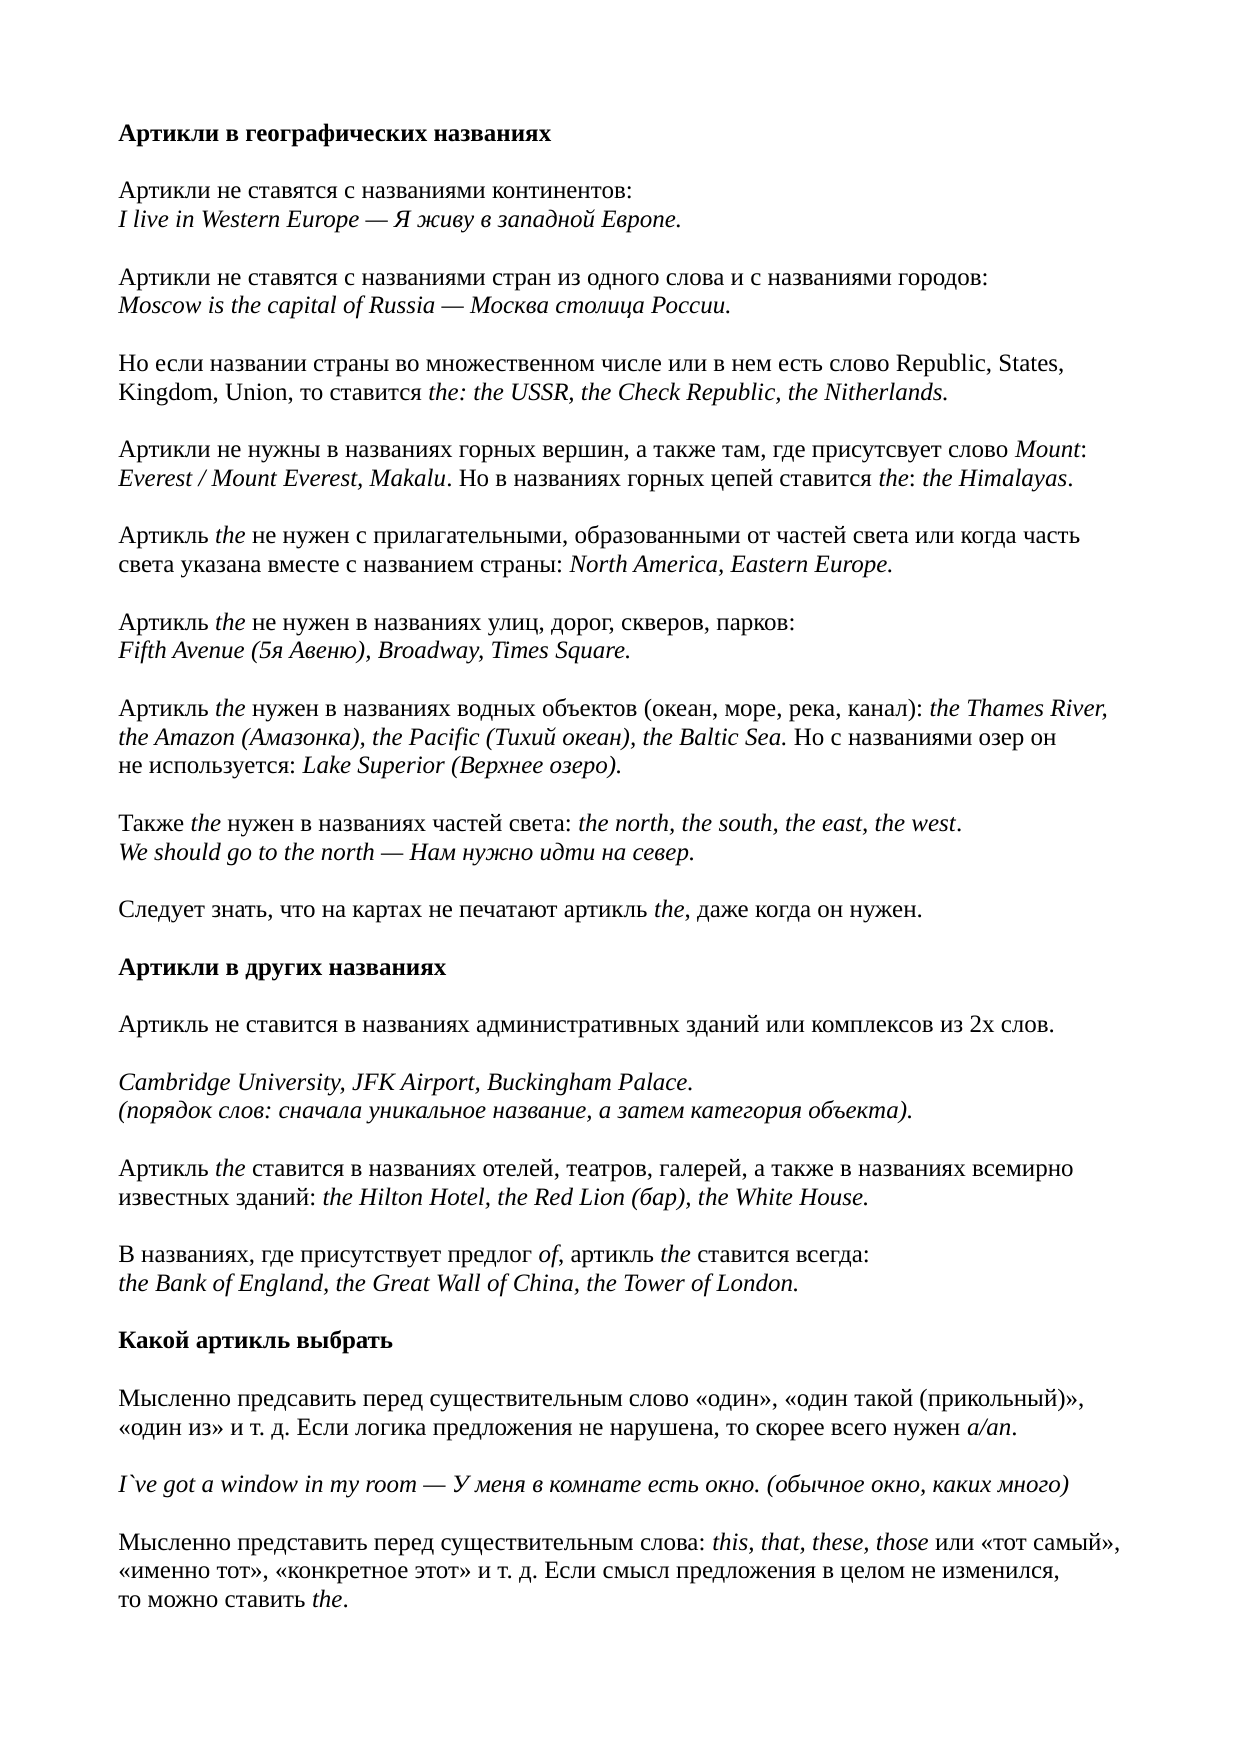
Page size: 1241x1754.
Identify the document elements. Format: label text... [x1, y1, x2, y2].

text Артикли в других названиях [118, 952, 1122, 981]
text Но если названии страны во множественном числе или в нем есть слово Republic, States, Kingdom, Union, то ставится the: the USSR, the Check Republic, the Nitherlands. [118, 348, 1122, 406]
text I live in Western Europe — Я живу в западной Европе. [118, 204, 1122, 233]
text (порядок слов: сначала уникальное название, а затем категория объекта). [118, 1096, 1122, 1124]
text Everest / Mount Everest, Makalu. Но в названиях горных цепей ставится the: the Himalayas. [118, 463, 1122, 492]
text Артикль the не нужен в названиях улиц, дорог, скверов, парков: [118, 607, 1122, 636]
text We should go to the north — Нам нужно идти на север. [118, 837, 1122, 866]
text Мысленно представить перед существительным слова: this, that, these, those или «тот самый», «именно тот», «конкретное этот» и т. д. Если смысл предложения в целом не изменился, [118, 1527, 1122, 1584]
text Артикли не нужны в названиях горных вершин, а также там, где присутсвует слово Mount: [118, 434, 1122, 463]
text Также the нужен в названиях частей света: the north, the south, the east, the west. [118, 808, 1122, 837]
text В названиях, где присутствует предлог of, артикль the ставится всегда: [118, 1239, 1122, 1268]
text Следует знать, что на картах не печатают артикль the, даже когда он нужен. [118, 894, 1122, 923]
text the Bank of England, the Great Wall of China, the Tower of London. [118, 1268, 1122, 1297]
text Артикли в географических названиях [118, 118, 1122, 147]
text Артикль не ставится в названиях административных зданий или комплексов из 2х слов. [118, 1009, 1122, 1038]
text Артикль the ставится в названиях отелей, театров, галерей, а также в названиях всемирно известных зданий: the Hilton Hotel, the Red Lion (бар), the White House. [118, 1153, 1122, 1211]
text Мысленно предсавить перед существительным слово «один», «один такой (прикольный)», [118, 1383, 1122, 1412]
text Артикли не ставятся с названиями континентов: [118, 176, 1122, 204]
text то можно ставить the. [118, 1584, 1122, 1613]
text Какой артикль выбрать [118, 1326, 1122, 1354]
text не используется: Lake Superior (Верхнее озеро). [118, 751, 1122, 779]
text Артикль the не нужен с прилагательными, образованными от частей света или когда часть света указана вместе с названием страны: North America, Eastern Europe. [118, 521, 1122, 578]
text I`ve got a window in my room — У меня в комнате есть окно. (обычное окно, каких много) [118, 1469, 1122, 1498]
text «один из» и т. д. Если логика предложения не нарушена, то скорее всего нужен a/an. [118, 1412, 1122, 1441]
text Артикль the нужен в названиях водных объектов (океан, море, река, канал): the Thames River, the Amazon (Амазонка), the Pacific (Тихий океан), the Baltic Sea. Но с названиями озер он [118, 693, 1122, 751]
text Cambridge University, JFK Airport, Buckingham Palace. [118, 1067, 1122, 1096]
text Moscow is the capital of Russia — Москва столица России. [118, 291, 1122, 319]
text Fifth Avenue (5я Авеню), Broadway, Times Square. [118, 636, 1122, 664]
text Артикли не ставятся с названиями стран из одного слова и с названиями городов: [118, 262, 1122, 291]
